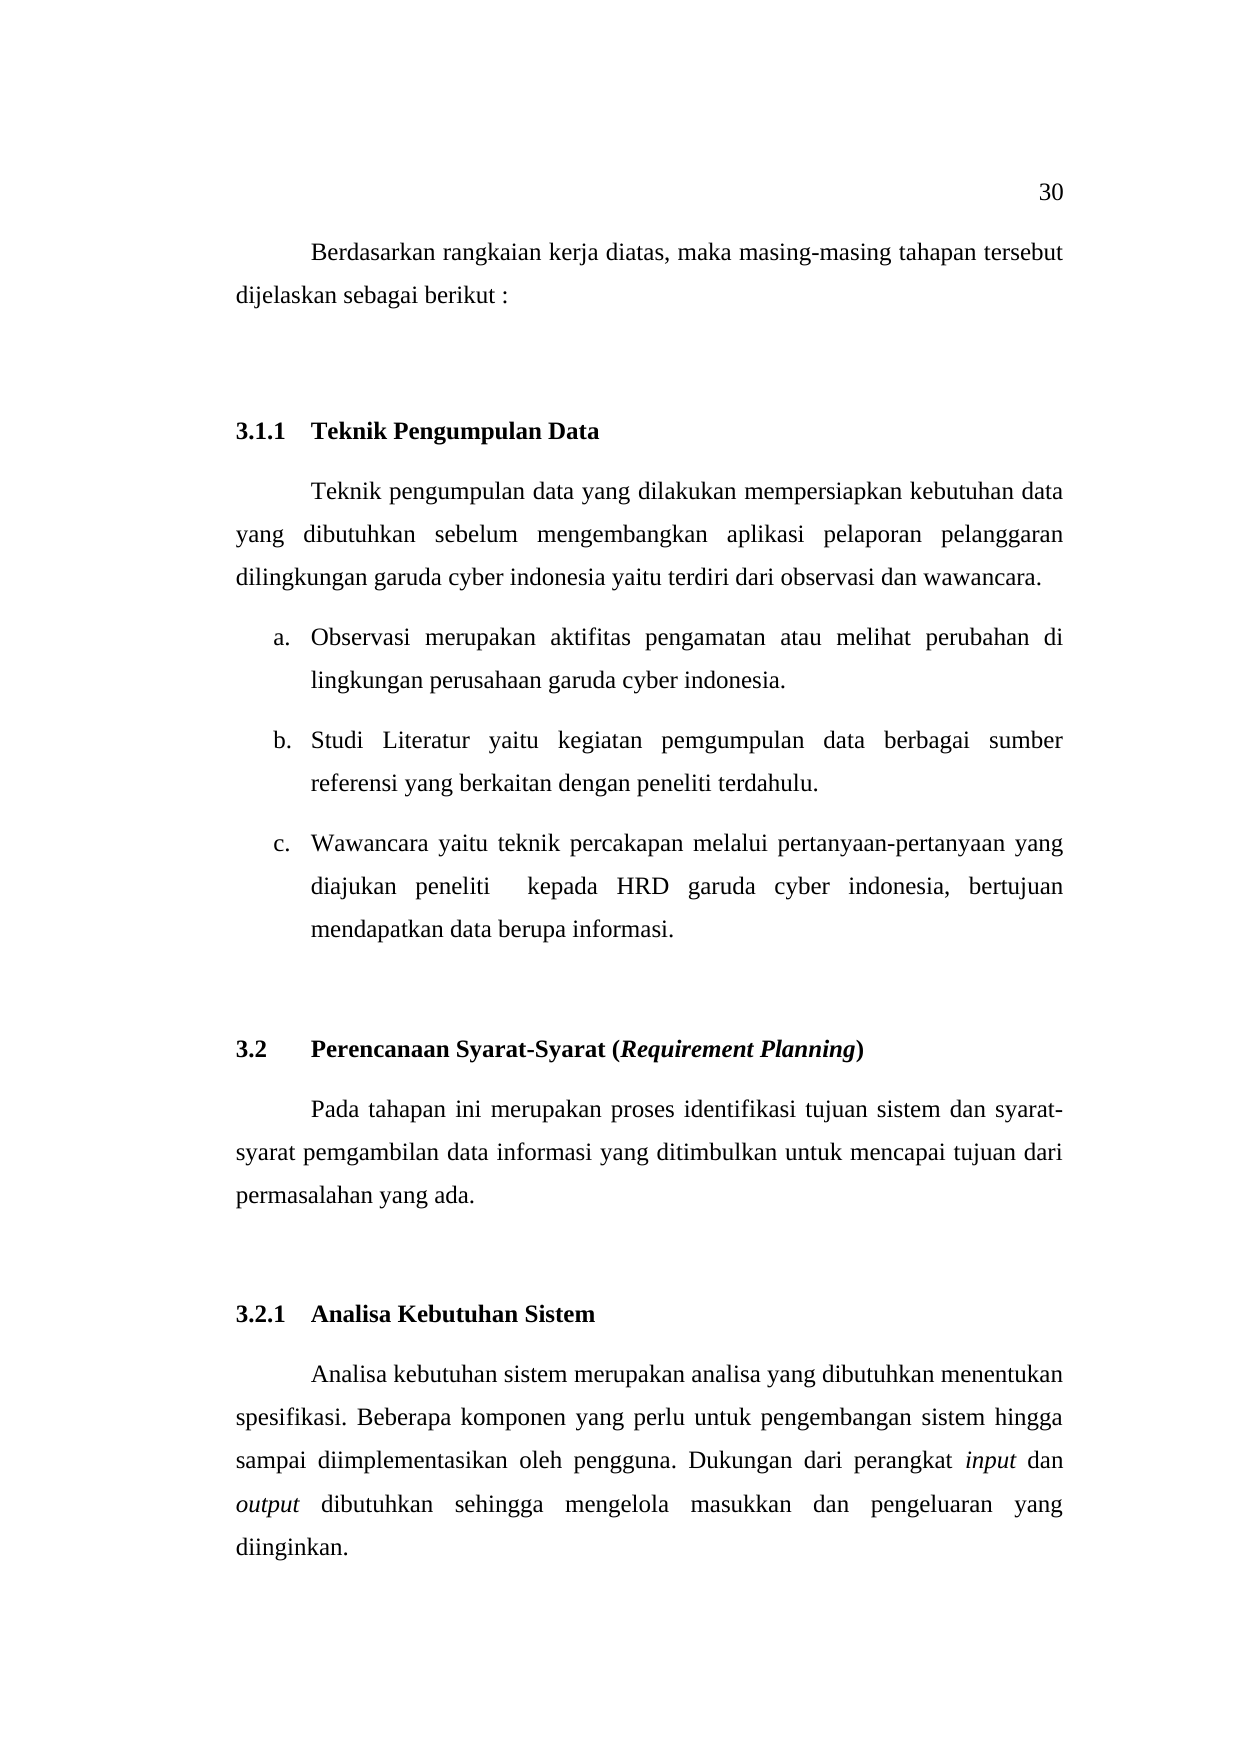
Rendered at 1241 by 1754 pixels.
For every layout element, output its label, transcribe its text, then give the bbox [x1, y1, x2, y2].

text Berdasarkan rangkaian kerja diatas, maka masing-masing tahapan tersebut dijelaskan sebagai berikut : [236, 237, 1063, 309]
text 3.1.1 Teknik Pengumpulan Data [236, 416, 1063, 445]
list Studi Literatur yaitu kegiatan pemgumpulan data berbagai sumber referensi yang berkaitan dengan peneliti terdahulu. [273, 725, 1063, 797]
list Wawancara yaitu teknik percakapan melalui pertanyaan-pertanyaan yang diajukan peneliti kepada HRD garuda cyber indonesia, bertujuan mendapatkan data berupa informasi. [273, 828, 1063, 943]
text Pada tahapan ini merupakan proses identifikasi tujuan sistem dan syarat-syarat pemgambilan data informasi yang ditimbulkan untuk mencapai tujuan dari permasalahan yang ada. [236, 1094, 1063, 1209]
text 3.2 Perencanaan Syarat-Syarat (Requirement Planning) [236, 1034, 1063, 1063]
text Teknik pengumpulan data yang dilakukan mempersiapkan kebutuhan data yang dibutuhkan sebelum mengembangkan aplikasi pelaporan pelanggaran dilingkungan garuda cyber indonesia yaitu terdiri dari observasi dan wawancara. [236, 476, 1063, 591]
text Analisa kebutuhan sistem merupakan analisa yang dibutuhkan menentukan spesifikasi. Beberapa komponen yang perlu untuk pengembangan sistem hingga sampai diimplementasikan oleh pengguna. Dukungan dari perangkat input dan output dibutuhkan sehingga mengelola masukkan dan pengeluaran yang diinginkan. [236, 1359, 1063, 1561]
list Observasi merupakan aktifitas pengamatan atau melihat perubahan di lingkungan perusahaan garuda cyber indonesia. [273, 622, 1063, 694]
text 3.2.1 Analisa Kebutuhan Sistem [236, 1299, 1063, 1328]
